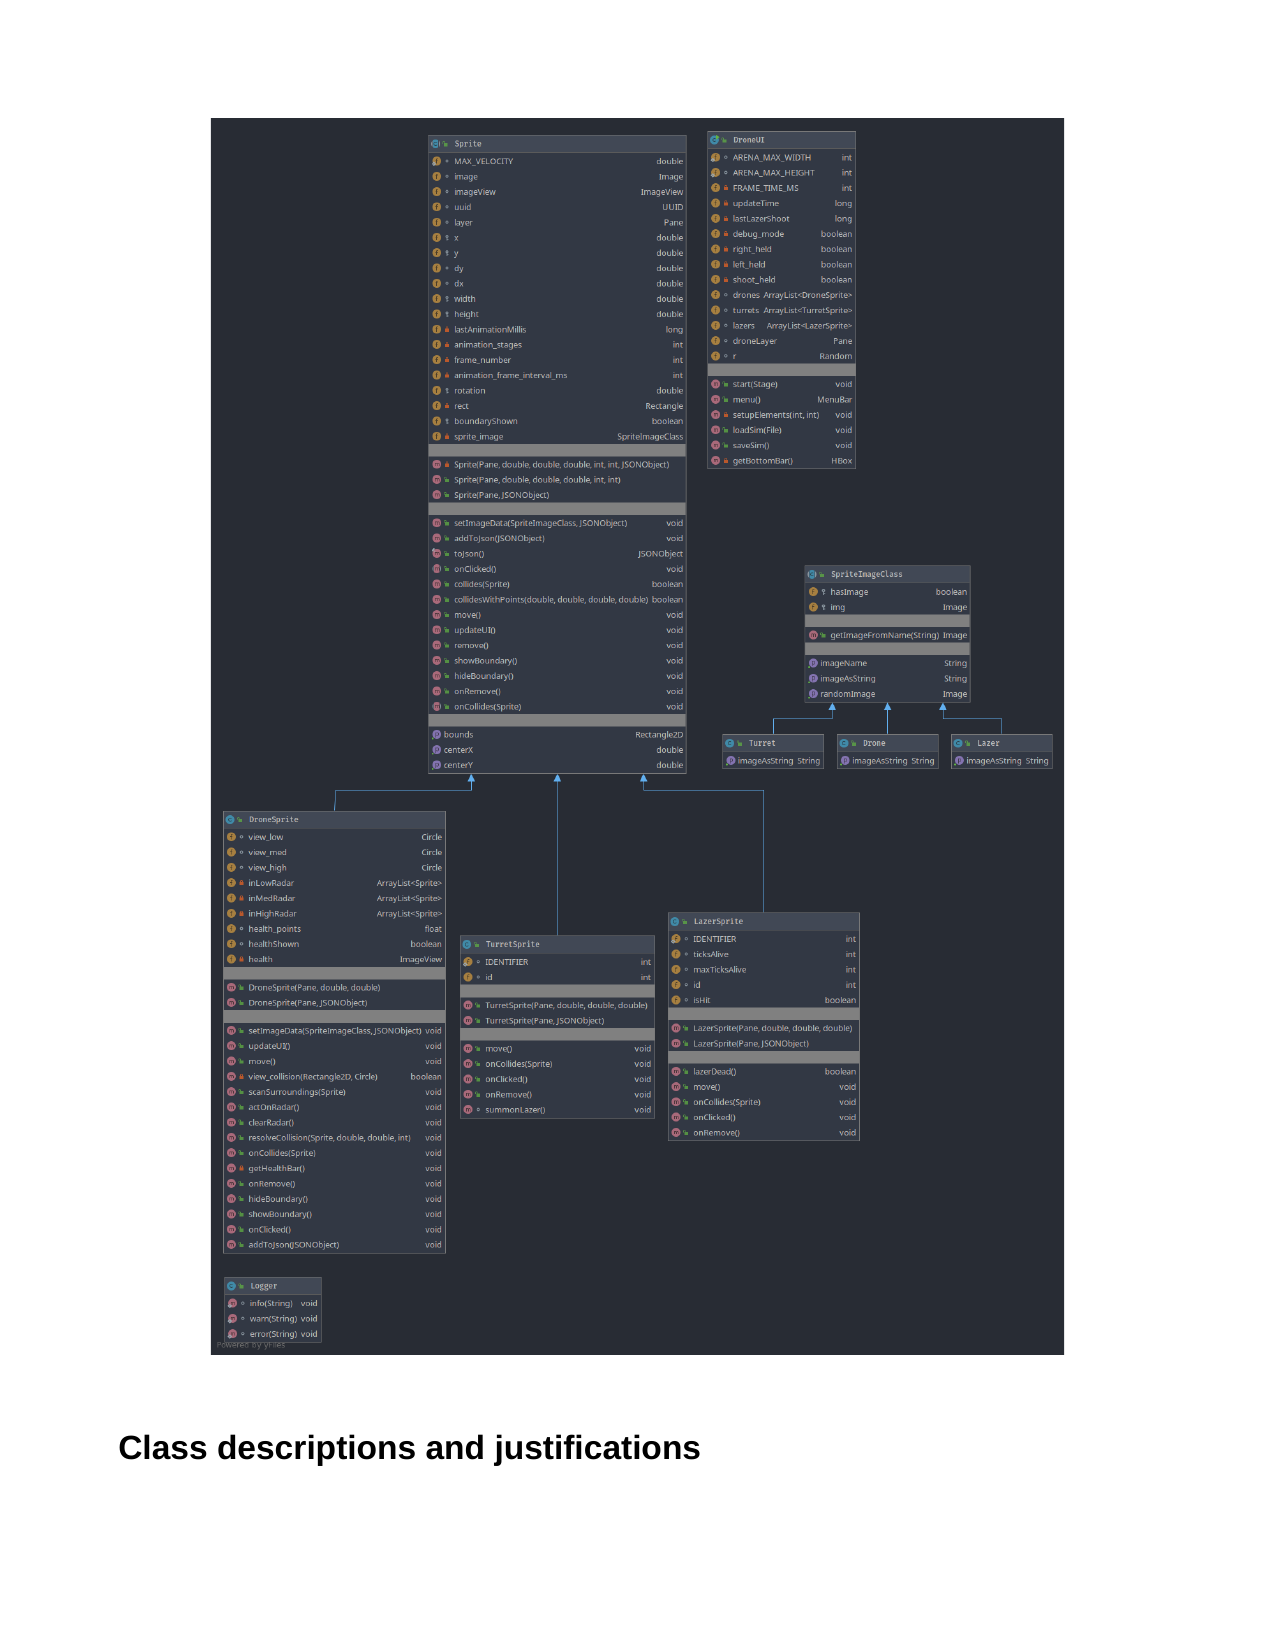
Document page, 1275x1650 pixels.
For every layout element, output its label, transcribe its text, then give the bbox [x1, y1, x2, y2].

picture [210, 118, 1065, 1355]
subtitle Class descriptions and justifications [118, 1427, 1157, 1466]
